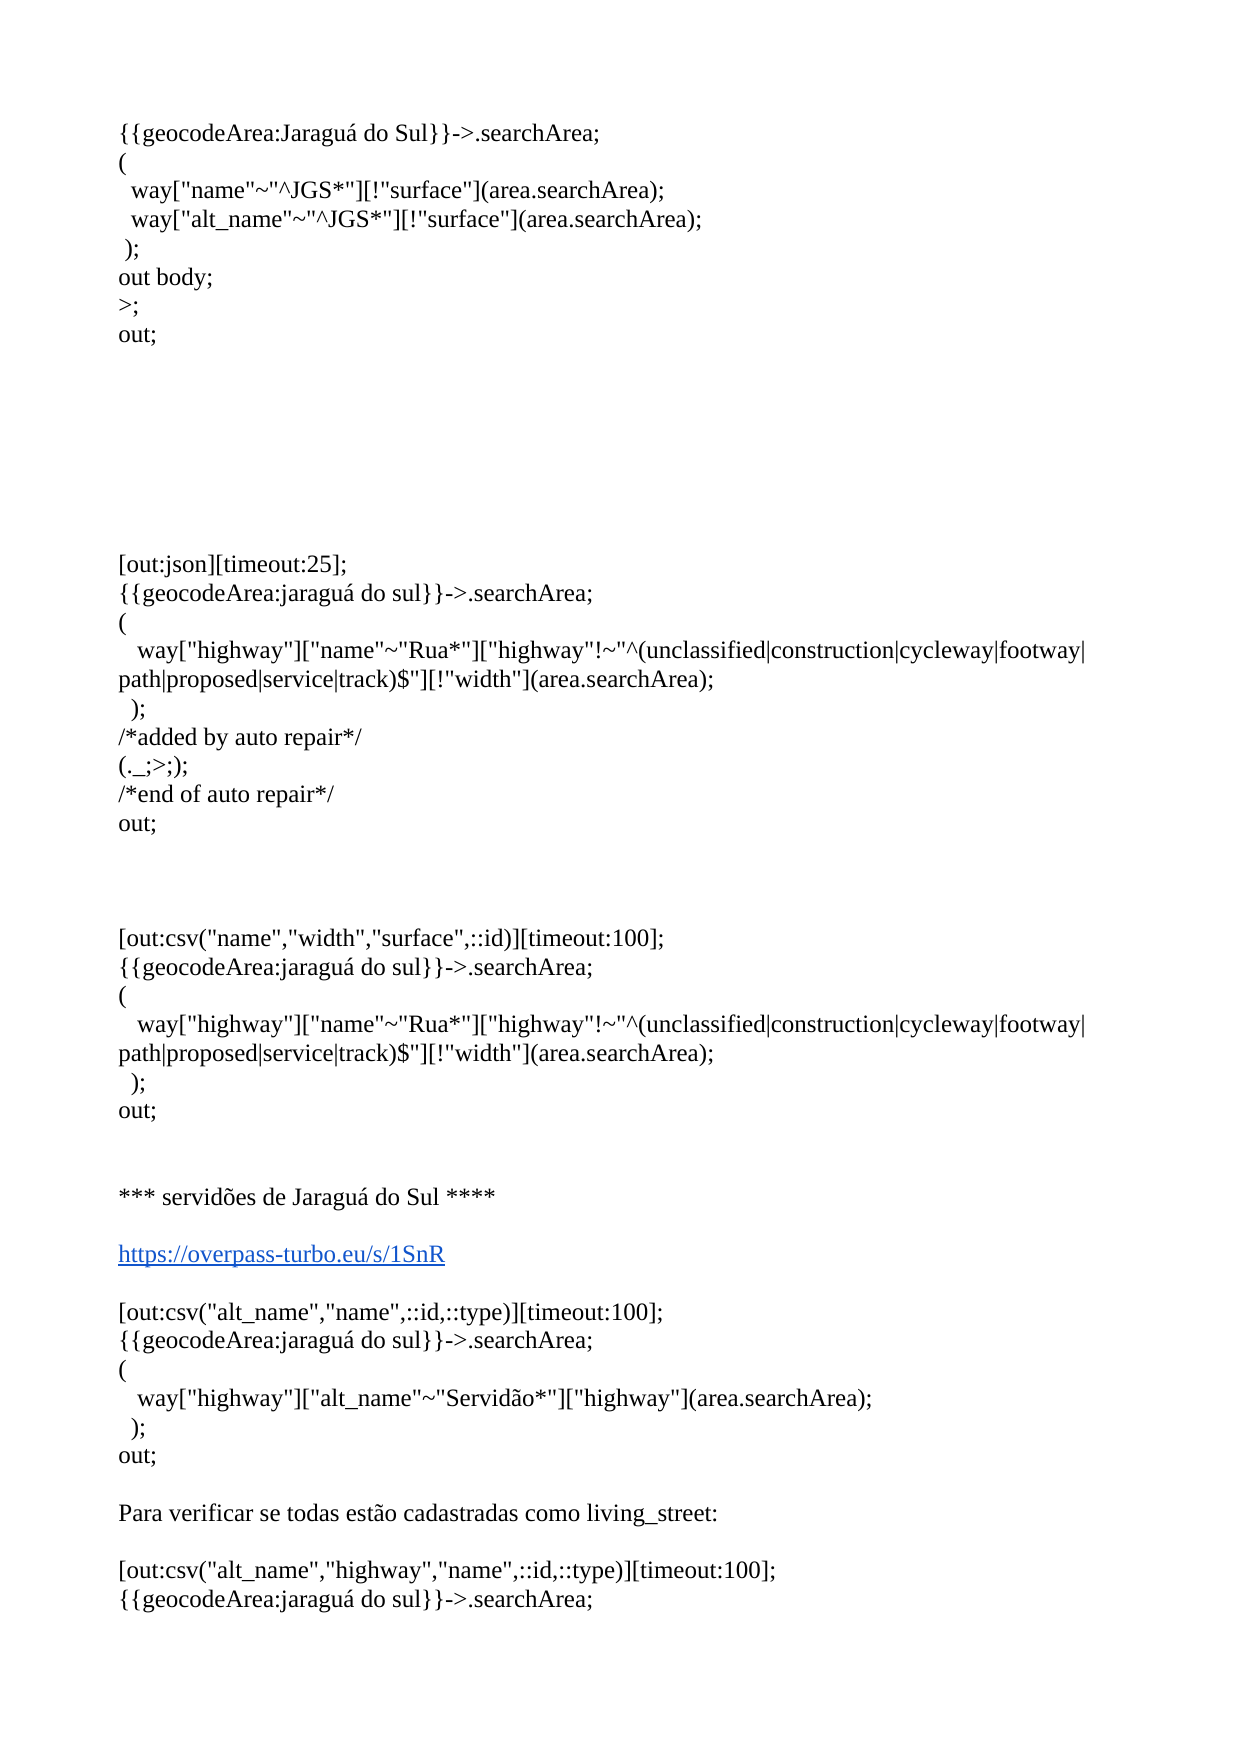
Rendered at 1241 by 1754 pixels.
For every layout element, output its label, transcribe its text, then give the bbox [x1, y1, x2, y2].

text ); [118, 233, 1122, 262]
text {{geocodeArea:Jaraguá do Sul}}->.searchArea; [118, 118, 1122, 147]
text [out:csv("alt_name","highway","name",::id,::type)][timeout:100]; [118, 1556, 1122, 1584]
text [out:csv("alt_name","name",::id,::type)][timeout:100]; [118, 1297, 1122, 1326]
text out; [118, 1096, 1122, 1124]
text *** servidões de Jaraguá do Sul **** [118, 1182, 1122, 1211]
text /*added by auto repair*/ [118, 722, 1122, 751]
text ( [118, 1354, 1122, 1383]
text way["name"~"^JGS*"][!"surface"](area.searchArea); [118, 176, 1122, 204]
text way["alt_name"~"^JGS*"][!"surface"](area.searchArea); [118, 204, 1122, 233]
text out; [118, 319, 1122, 348]
text {{geocodeArea:jaraguá do sul}}->.searchArea; [118, 952, 1122, 981]
text {{geocodeArea:jaraguá do sul}}->.searchArea; [118, 1326, 1122, 1354]
text way["highway"]["alt_name"~"Servidão*"]["highway"](area.searchArea); [118, 1383, 1122, 1412]
text [out:csv("name","width","surface",::id)][timeout:100]; [118, 923, 1122, 952]
text out; [118, 1441, 1122, 1469]
text ( [118, 607, 1122, 636]
text (._;>;); [118, 751, 1122, 779]
text [out:json][timeout:25]; [118, 549, 1122, 578]
text Para verificar se todas estão cadastradas como living_street: [118, 1498, 1122, 1527]
text way["highway"]["name"~"Rua*"]["highway"!~"^(unclassified|construction|cycleway|footway|path|proposed|service|track)$"][!"width"](area.searchArea); [118, 1009, 1122, 1067]
text ( [118, 147, 1122, 176]
text {{geocodeArea:jaraguá do sul}}->.searchArea; [118, 578, 1122, 607]
text way["highway"]["name"~"Rua*"]["highway"!~"^(unclassified|construction|cycleway|footway|path|proposed|service|track)$"][!"width"](area.searchArea); [118, 636, 1122, 693]
text ); [118, 1067, 1122, 1096]
text ( [118, 981, 1122, 1009]
text >; [118, 291, 1122, 319]
text https://overpass-turbo.eu/s/1SnR [118, 1239, 1122, 1268]
text out body; [118, 262, 1122, 291]
text ); [118, 693, 1122, 722]
text {{geocodeArea:jaraguá do sul}}->.searchArea; [118, 1584, 1122, 1613]
text ); [118, 1412, 1122, 1441]
text /*end of auto repair*/ [118, 779, 1122, 808]
text out; [118, 808, 1122, 837]
